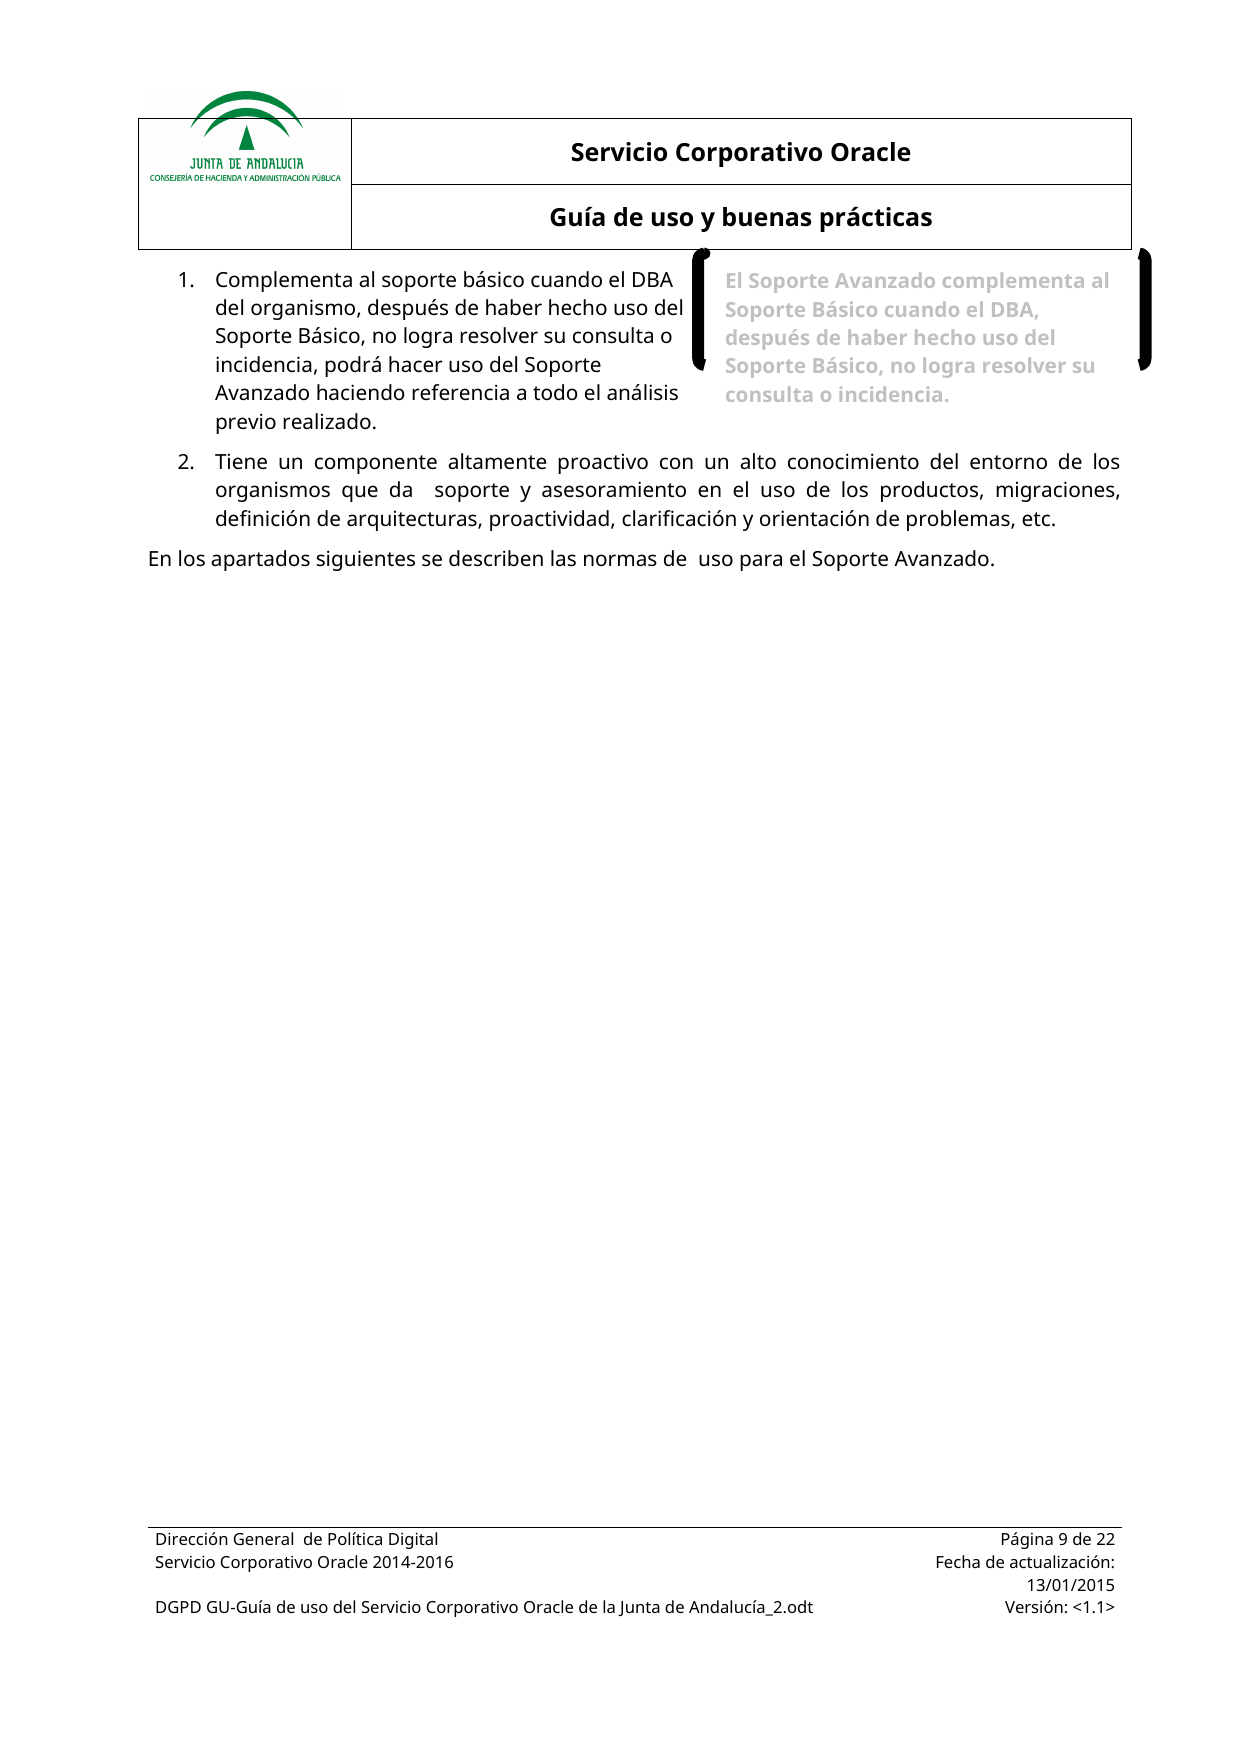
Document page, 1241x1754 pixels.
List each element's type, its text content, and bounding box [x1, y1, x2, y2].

text En los apartados siguientes se describen las normas de uso para el Soporte Avanzado. [148, 544, 1122, 573]
list Tiene un componente altamente proactivo con un alto conocimiento del entorno de los organismos que da soporte y asesoramiento en el uso de los productos, migraciones, definición de arquitecturas, proactividad, clarificación y orientación de problemas, etc. [177, 447, 1122, 532]
picture [149, 89, 342, 118]
picture [149, 119, 342, 182]
list Complementa al soporte básico cuando el DBA del organismo, después de haber hecho uso del Soporte Básico, no logra resolver su consulta o incidencia, podrá hacer uso del Soporte Avanzado haciendo referencia a todo el análisis previo realizado. [177, 265, 1122, 435]
